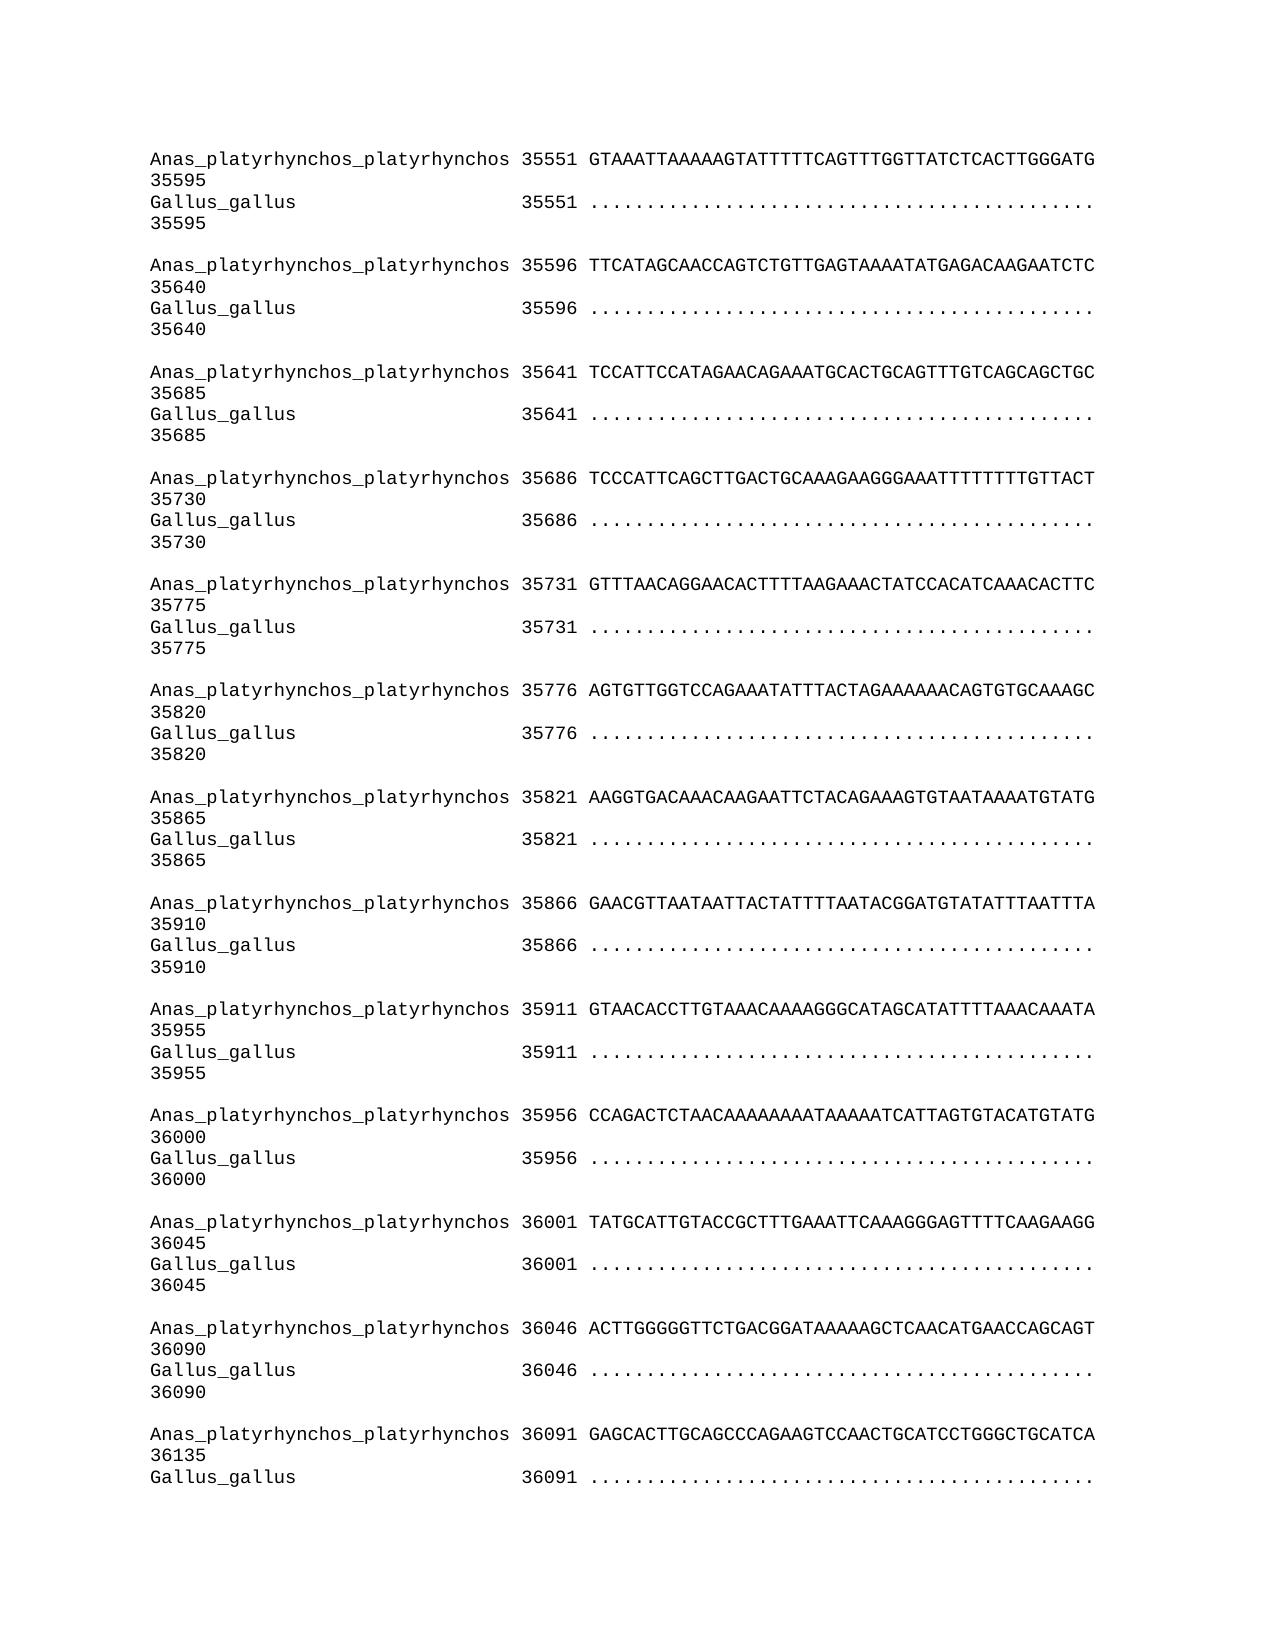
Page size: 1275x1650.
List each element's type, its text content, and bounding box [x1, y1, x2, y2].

text Gallus_gallus 36091 ............................................. [150, 1467, 1125, 1489]
text Anas_platyrhynchos_platyrhynchos 35596 TTCATAGCAACCAGTCTGTTGAGTAAAATATGAGACAAGAATCTC 35640 [150, 256, 1125, 299]
text Gallus_gallus 35686 ............................................. 35730 [150, 511, 1125, 554]
text Gallus_gallus 35596 ............................................. 35640 [150, 299, 1125, 341]
text Gallus_gallus 35776 ............................................. 35820 [150, 724, 1125, 766]
text Gallus_gallus 35956 ............................................. 36000 [150, 1149, 1125, 1191]
text Anas_platyrhynchos_platyrhynchos 36046 ACTTGGGGGTTCTGACGGATAAAAAGCTCAACATGAACCAGCAGT 36090 [150, 1319, 1125, 1361]
text Anas_platyrhynchos_platyrhynchos 36091 GAGCACTTGCAGCCCAGAAGTCCAACTGCATCCTGGGCTGCATCA 36135 [150, 1425, 1125, 1467]
text Gallus_gallus 35551 ............................................. 35595 [150, 192, 1125, 235]
text Gallus_gallus 35911 ............................................. 35955 [150, 1042, 1125, 1085]
text Gallus_gallus 35821 ............................................. 35865 [150, 830, 1125, 872]
text Gallus_gallus 36001 ............................................. 36045 [150, 1255, 1125, 1297]
text Anas_platyrhynchos_platyrhynchos 36001 TATGCATTGTACCGCTTTGAAATTCAAAGGGAGTTTTCAAGAAGG 36045 [150, 1212, 1125, 1255]
text Anas_platyrhynchos_platyrhynchos 35821 AAGGTGACAAACAAGAATTCTACAGAAAGTGTAATAAAATGTATG 35865 [150, 787, 1125, 830]
text Anas_platyrhynchos_platyrhynchos 35776 AGTGTTGGTCCAGAAATATTTACTAGAAAAAACAGTGTGCAAAGC 35820 [150, 681, 1125, 724]
text Gallus_gallus 36046 ............................................. 36090 [150, 1361, 1125, 1404]
text Anas_platyrhynchos_platyrhynchos 35911 GTAACACCTTGTAAACAAAAGGGCATAGCATATTTTAAACAAATA 35955 [150, 1000, 1125, 1042]
text Anas_platyrhynchos_platyrhynchos 35731 GTTTAACAGGAACACTTTTAAGAAACTATCCACATCAAACACTTC 35775 [150, 575, 1125, 617]
text Gallus_gallus 35731 ............................................. 35775 [150, 617, 1125, 660]
text Anas_platyrhynchos_platyrhynchos 35551 GTAAATTAAAAAGTATTTTTCAGTTTGGTTATCTCACTTGGGATG 35595 [150, 150, 1125, 192]
text Anas_platyrhynchos_platyrhynchos 35866 GAACGTTAATAATTACTATTTTAATACGGATGTATATTTAATTTA 35910 [150, 894, 1125, 936]
text Anas_platyrhynchos_platyrhynchos 35686 TCCCATTCAGCTTGACTGCAAAGAAGGGAAATTTTTTTTGTTACT 35730 [150, 469, 1125, 511]
text Anas_platyrhynchos_platyrhynchos 35956 CCAGACTCTAACAAAAAAAATAAAAATCATTAGTGTACATGTATG 36000 [150, 1106, 1125, 1149]
text Gallus_gallus 35641 ............................................. 35685 [150, 405, 1125, 447]
text Anas_platyrhynchos_platyrhynchos 35641 TCCATTCCATAGAACAGAAATGCACTGCAGTTTGTCAGCAGCTGC 35685 [150, 362, 1125, 405]
text Gallus_gallus 35866 ............................................. 35910 [150, 936, 1125, 979]
